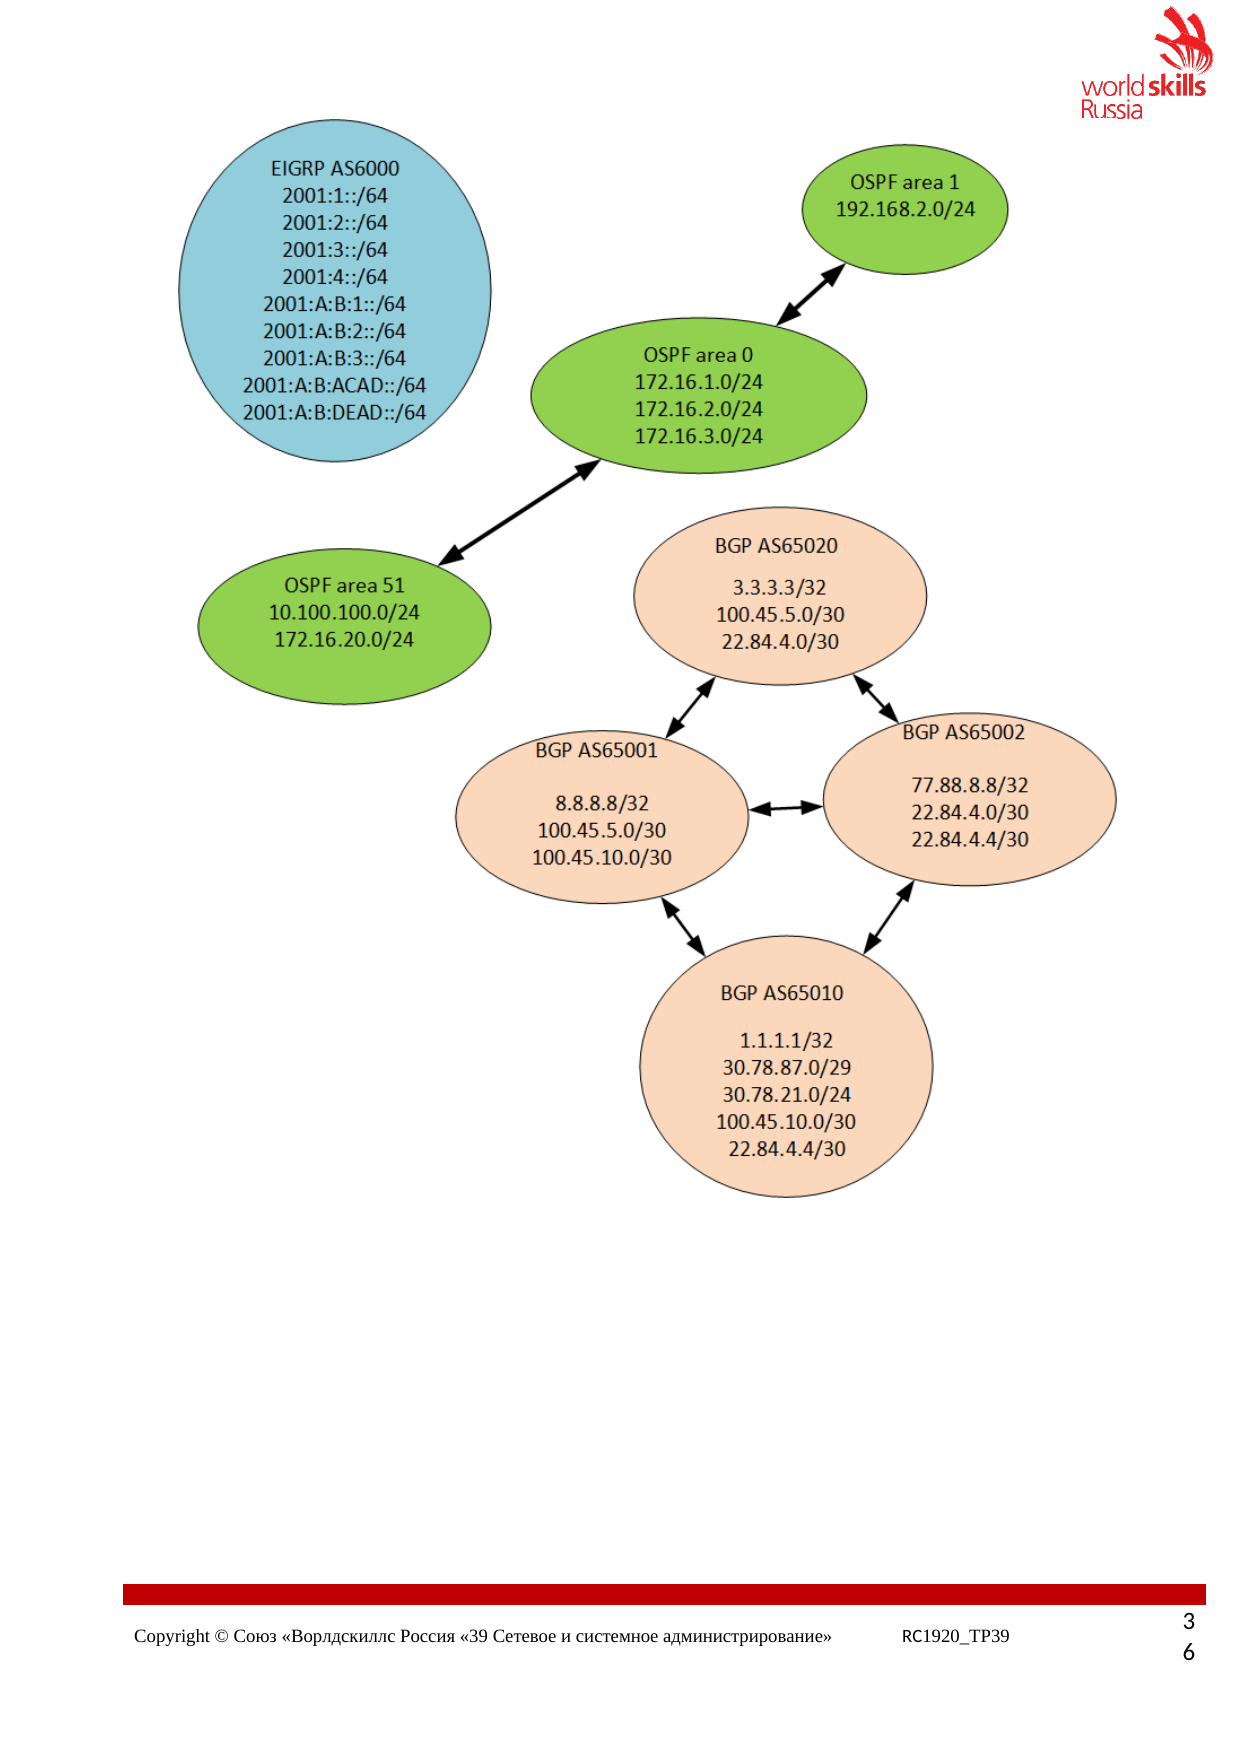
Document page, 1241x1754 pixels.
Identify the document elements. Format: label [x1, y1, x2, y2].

picture [177, 5, 1239, 1199]
